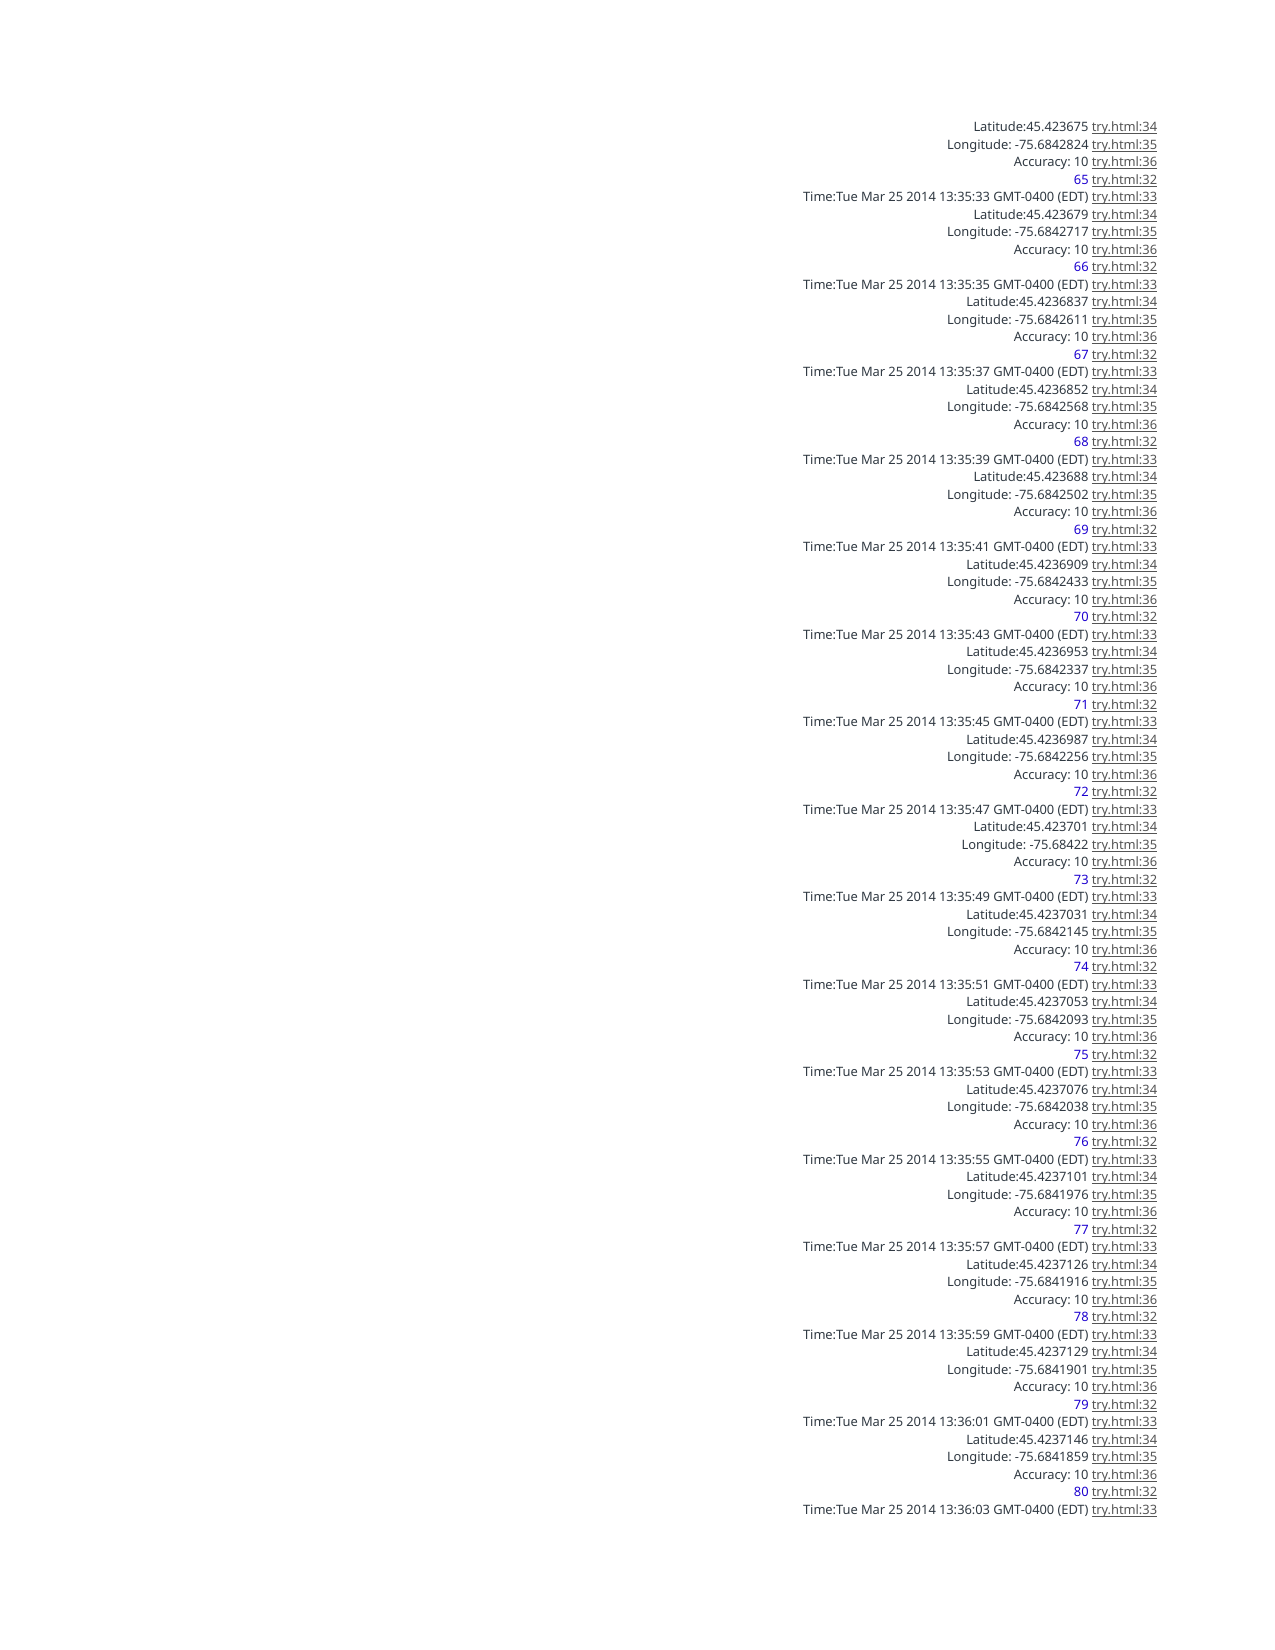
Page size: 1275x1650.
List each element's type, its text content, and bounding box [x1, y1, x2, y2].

text Accuracy: 10 try.html:36 [151, 766, 1157, 783]
text 67 try.html:32 [151, 346, 1157, 363]
text Latitude:45.423675 try.html:34 [151, 118, 1157, 136]
text Time:Tue Mar 25 2014 13:35:45 GMT-0400 (EDT) try.html:33 [151, 713, 1157, 731]
text Latitude:45.423701 try.html:34 [151, 818, 1157, 836]
text Longitude: -75.6842433 try.html:35 [151, 573, 1157, 591]
text Latitude:45.4237031 try.html:34 [151, 906, 1157, 923]
text Accuracy: 10 try.html:36 [151, 241, 1157, 258]
text 72 try.html:32 [151, 783, 1157, 801]
text Longitude: -75.6842145 try.html:35 [151, 923, 1157, 941]
text Time:Tue Mar 25 2014 13:35:33 GMT-0400 (EDT) try.html:33 [151, 188, 1157, 206]
text Latitude:45.4237129 try.html:34 [151, 1343, 1157, 1361]
text Latitude:45.4236837 try.html:34 [151, 293, 1157, 311]
text Longitude: -75.6842093 try.html:35 [151, 1011, 1157, 1028]
text 74 try.html:32 [151, 958, 1157, 976]
text Time:Tue Mar 25 2014 13:35:39 GMT-0400 (EDT) try.html:33 [151, 451, 1157, 468]
text Longitude: -75.6841901 try.html:35 [151, 1361, 1157, 1378]
text Accuracy: 10 try.html:36 [151, 941, 1157, 958]
text 78 try.html:32 [151, 1308, 1157, 1326]
text Longitude: -75.6842824 try.html:35 [151, 136, 1157, 153]
text Latitude:45.4237101 try.html:34 [151, 1168, 1157, 1186]
text Time:Tue Mar 25 2014 13:35:43 GMT-0400 (EDT) try.html:33 [151, 626, 1157, 643]
text Time:Tue Mar 25 2014 13:36:03 GMT-0400 (EDT) try.html:33 [151, 1501, 1157, 1518]
text Longitude: -75.6841916 try.html:35 [151, 1273, 1157, 1291]
text Accuracy: 10 try.html:36 [151, 1116, 1157, 1133]
text Accuracy: 10 try.html:36 [151, 1203, 1157, 1221]
text Time:Tue Mar 25 2014 13:35:57 GMT-0400 (EDT) try.html:33 [151, 1238, 1157, 1256]
text Time:Tue Mar 25 2014 13:35:47 GMT-0400 (EDT) try.html:33 [151, 801, 1157, 818]
text Time:Tue Mar 25 2014 13:35:59 GMT-0400 (EDT) try.html:33 [151, 1326, 1157, 1343]
text Latitude:45.4236909 try.html:34 [151, 556, 1157, 573]
text Accuracy: 10 try.html:36 [151, 1378, 1157, 1396]
text Accuracy: 10 try.html:36 [151, 1466, 1157, 1483]
text Longitude: -75.6842337 try.html:35 [151, 661, 1157, 678]
text 65 try.html:32 [151, 171, 1157, 188]
text 70 try.html:32 [151, 608, 1157, 626]
text Latitude:45.4237076 try.html:34 [151, 1081, 1157, 1098]
text Accuracy: 10 try.html:36 [151, 591, 1157, 608]
text 66 try.html:32 [151, 258, 1157, 276]
text Longitude: -75.6842611 try.html:35 [151, 311, 1157, 328]
text 69 try.html:32 [151, 521, 1157, 538]
text Time:Tue Mar 25 2014 13:35:35 GMT-0400 (EDT) try.html:33 [151, 276, 1157, 293]
text 73 try.html:32 [151, 871, 1157, 888]
text Latitude:45.4236953 try.html:34 [151, 643, 1157, 661]
text Longitude: -75.6842568 try.html:35 [151, 398, 1157, 416]
text Accuracy: 10 try.html:36 [151, 503, 1157, 521]
text Time:Tue Mar 25 2014 13:35:53 GMT-0400 (EDT) try.html:33 [151, 1063, 1157, 1081]
text 71 try.html:32 [151, 696, 1157, 713]
text Latitude:45.423688 try.html:34 [151, 468, 1157, 486]
text 75 try.html:32 [151, 1046, 1157, 1063]
text Longitude: -75.6842038 try.html:35 [151, 1098, 1157, 1116]
text 76 try.html:32 [151, 1133, 1157, 1151]
text Longitude: -75.6841859 try.html:35 [151, 1448, 1157, 1466]
text Time:Tue Mar 25 2014 13:35:37 GMT-0400 (EDT) try.html:33 [151, 363, 1157, 381]
text Latitude:45.4237126 try.html:34 [151, 1256, 1157, 1273]
text 80 try.html:32 [151, 1483, 1157, 1501]
text Latitude:45.4236852 try.html:34 [151, 381, 1157, 398]
text Time:Tue Mar 25 2014 13:36:01 GMT-0400 (EDT) try.html:33 [151, 1413, 1157, 1431]
text 68 try.html:32 [151, 433, 1157, 451]
text Longitude: -75.6842256 try.html:35 [151, 748, 1157, 766]
text Accuracy: 10 try.html:36 [151, 153, 1157, 171]
text Accuracy: 10 try.html:36 [151, 416, 1157, 433]
text Accuracy: 10 try.html:36 [151, 678, 1157, 696]
text 79 try.html:32 [151, 1396, 1157, 1413]
text Time:Tue Mar 25 2014 13:35:49 GMT-0400 (EDT) try.html:33 [151, 888, 1157, 906]
text Time:Tue Mar 25 2014 13:35:41 GMT-0400 (EDT) try.html:33 [151, 538, 1157, 556]
text Time:Tue Mar 25 2014 13:35:51 GMT-0400 (EDT) try.html:33 [151, 976, 1157, 993]
text Accuracy: 10 try.html:36 [151, 853, 1157, 871]
text Longitude: -75.6842717 try.html:35 [151, 223, 1157, 241]
text Longitude: -75.6842502 try.html:35 [151, 486, 1157, 503]
text Latitude:45.4237053 try.html:34 [151, 993, 1157, 1011]
text Latitude:45.423679 try.html:34 [151, 206, 1157, 223]
text Time:Tue Mar 25 2014 13:35:55 GMT-0400 (EDT) try.html:33 [151, 1151, 1157, 1168]
text 77 try.html:32 [151, 1221, 1157, 1238]
text Latitude:45.4236987 try.html:34 [151, 731, 1157, 748]
text Longitude: -75.6841976 try.html:35 [151, 1186, 1157, 1203]
text Longitude: -75.68422 try.html:35 [151, 836, 1157, 853]
text Accuracy: 10 try.html:36 [151, 1291, 1157, 1308]
text Accuracy: 10 try.html:36 [151, 328, 1157, 346]
text Accuracy: 10 try.html:36 [151, 1028, 1157, 1046]
text Latitude:45.4237146 try.html:34 [151, 1431, 1157, 1448]
